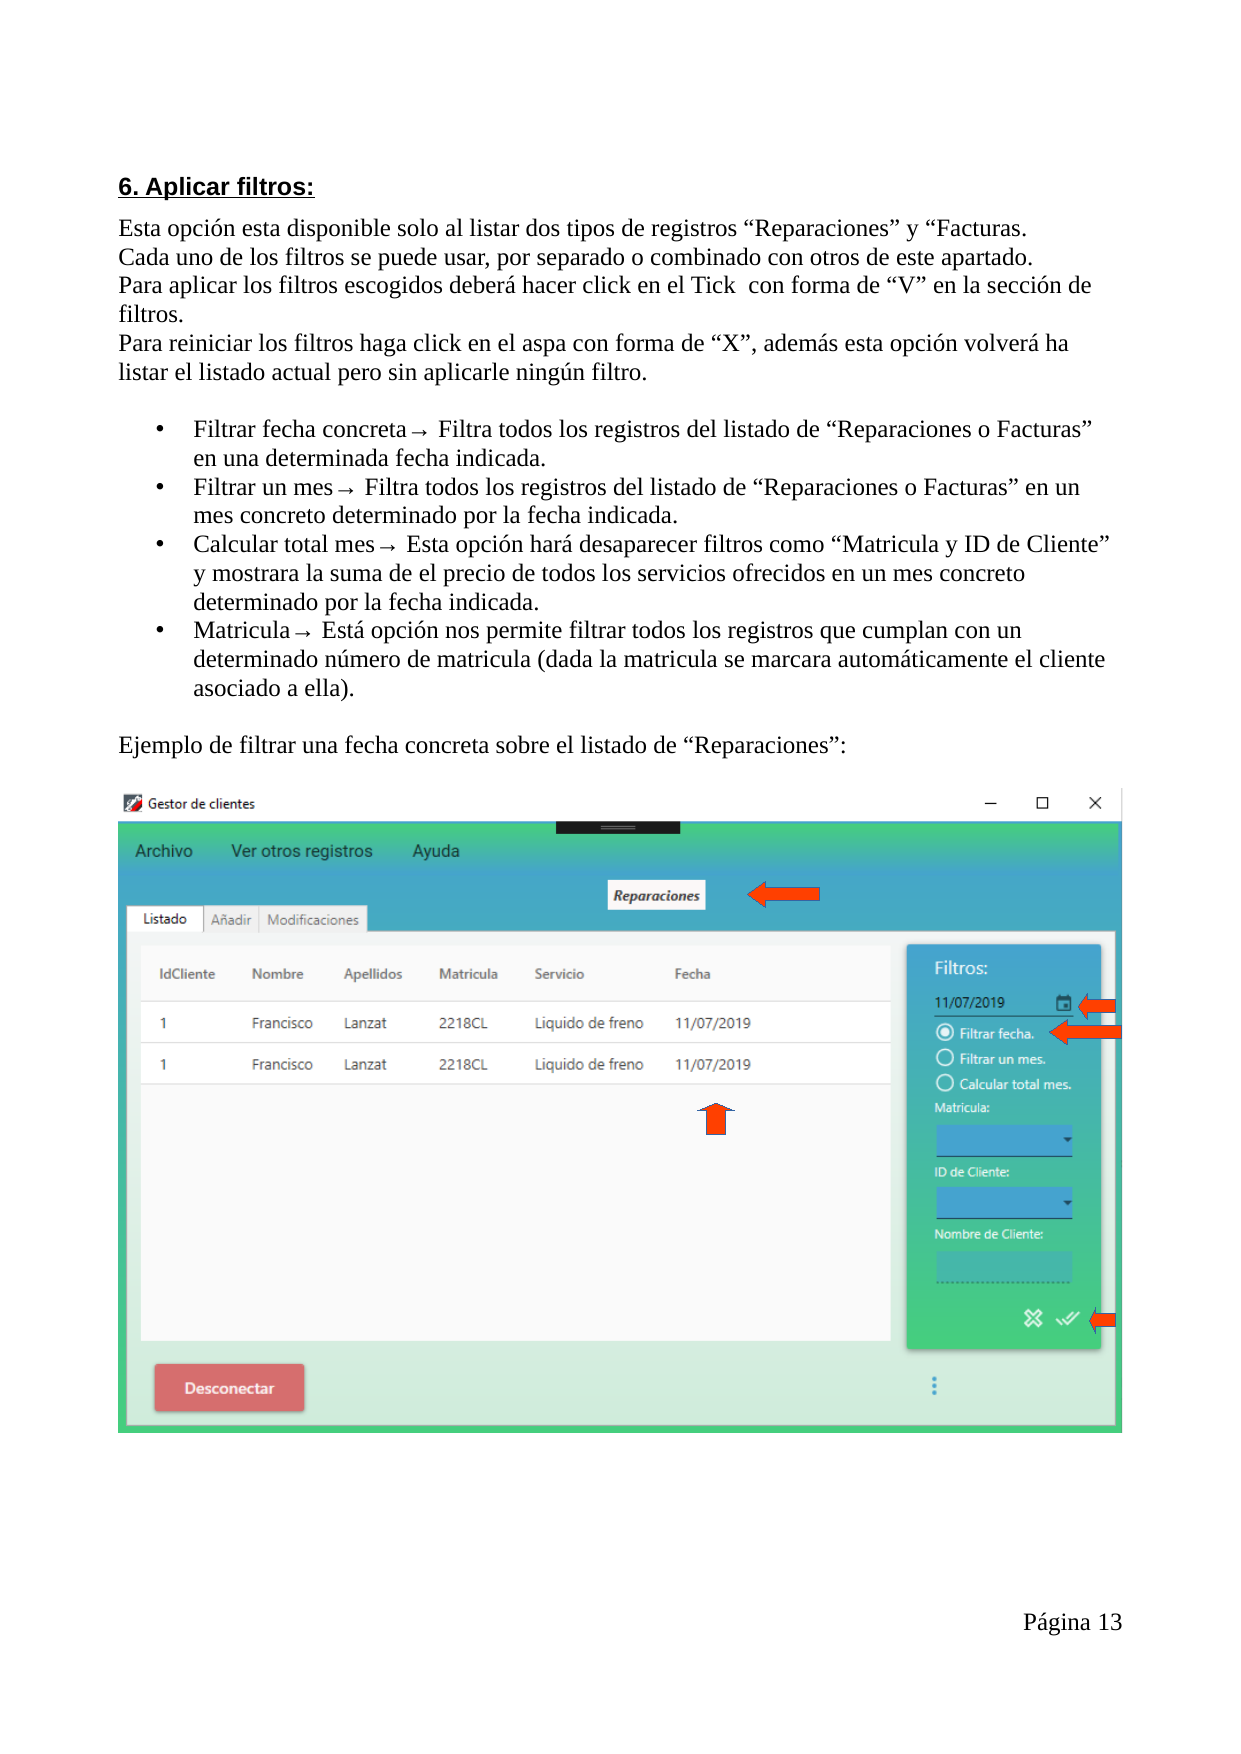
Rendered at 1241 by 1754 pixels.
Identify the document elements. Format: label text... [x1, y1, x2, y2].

list Calcular total mes→ Esta opción hará desaparecer filtros como “Matricula y ID de Cliente” y mostrara la suma de el precio de todos los servicios ofrecidos en un mes concreto determinado por la fecha indicada. [156, 529, 1122, 616]
list Matricula→ Está opción nos permite filtrar todos los registros que cumplan con un determinado número de matricula (dada la matricula se marcara automáticamente el cliente asociado a ella). [156, 616, 1122, 702]
text Para aplicar los filtros escogidos deberá hacer click en el Tick con forma de “V” en la sección de filtros. [118, 271, 1122, 328]
text Esta opción esta disponible solo al listar dos tipos de registros “Reparaciones” y “Facturas. [118, 213, 1122, 242]
list Filtrar fecha concreta→ Filtra todos los registros del listado de “Reparaciones o Facturas” en una determinada fecha indicada. [156, 414, 1122, 472]
subtitle 6. Aplicar filtros: [118, 172, 1122, 201]
picture [118, 788, 1123, 1433]
text Ejemplo de filtrar una fecha concreta sobre el listado de “Reparaciones”: [118, 731, 1122, 759]
text Para reiniciar los filtros haga click en el aspa con forma de “X”, además esta opción volverá ha listar el listado actual pero sin aplicarle ningún filtro. [118, 328, 1122, 386]
list Filtrar un mes→ Filtra todos los registros del listado de “Reparaciones o Facturas” en un mes concreto determinado por la fecha indicada. [156, 472, 1122, 529]
text Cada uno de los filtros se puede usar, por separado o combinado con otros de este apartado. [118, 242, 1122, 271]
